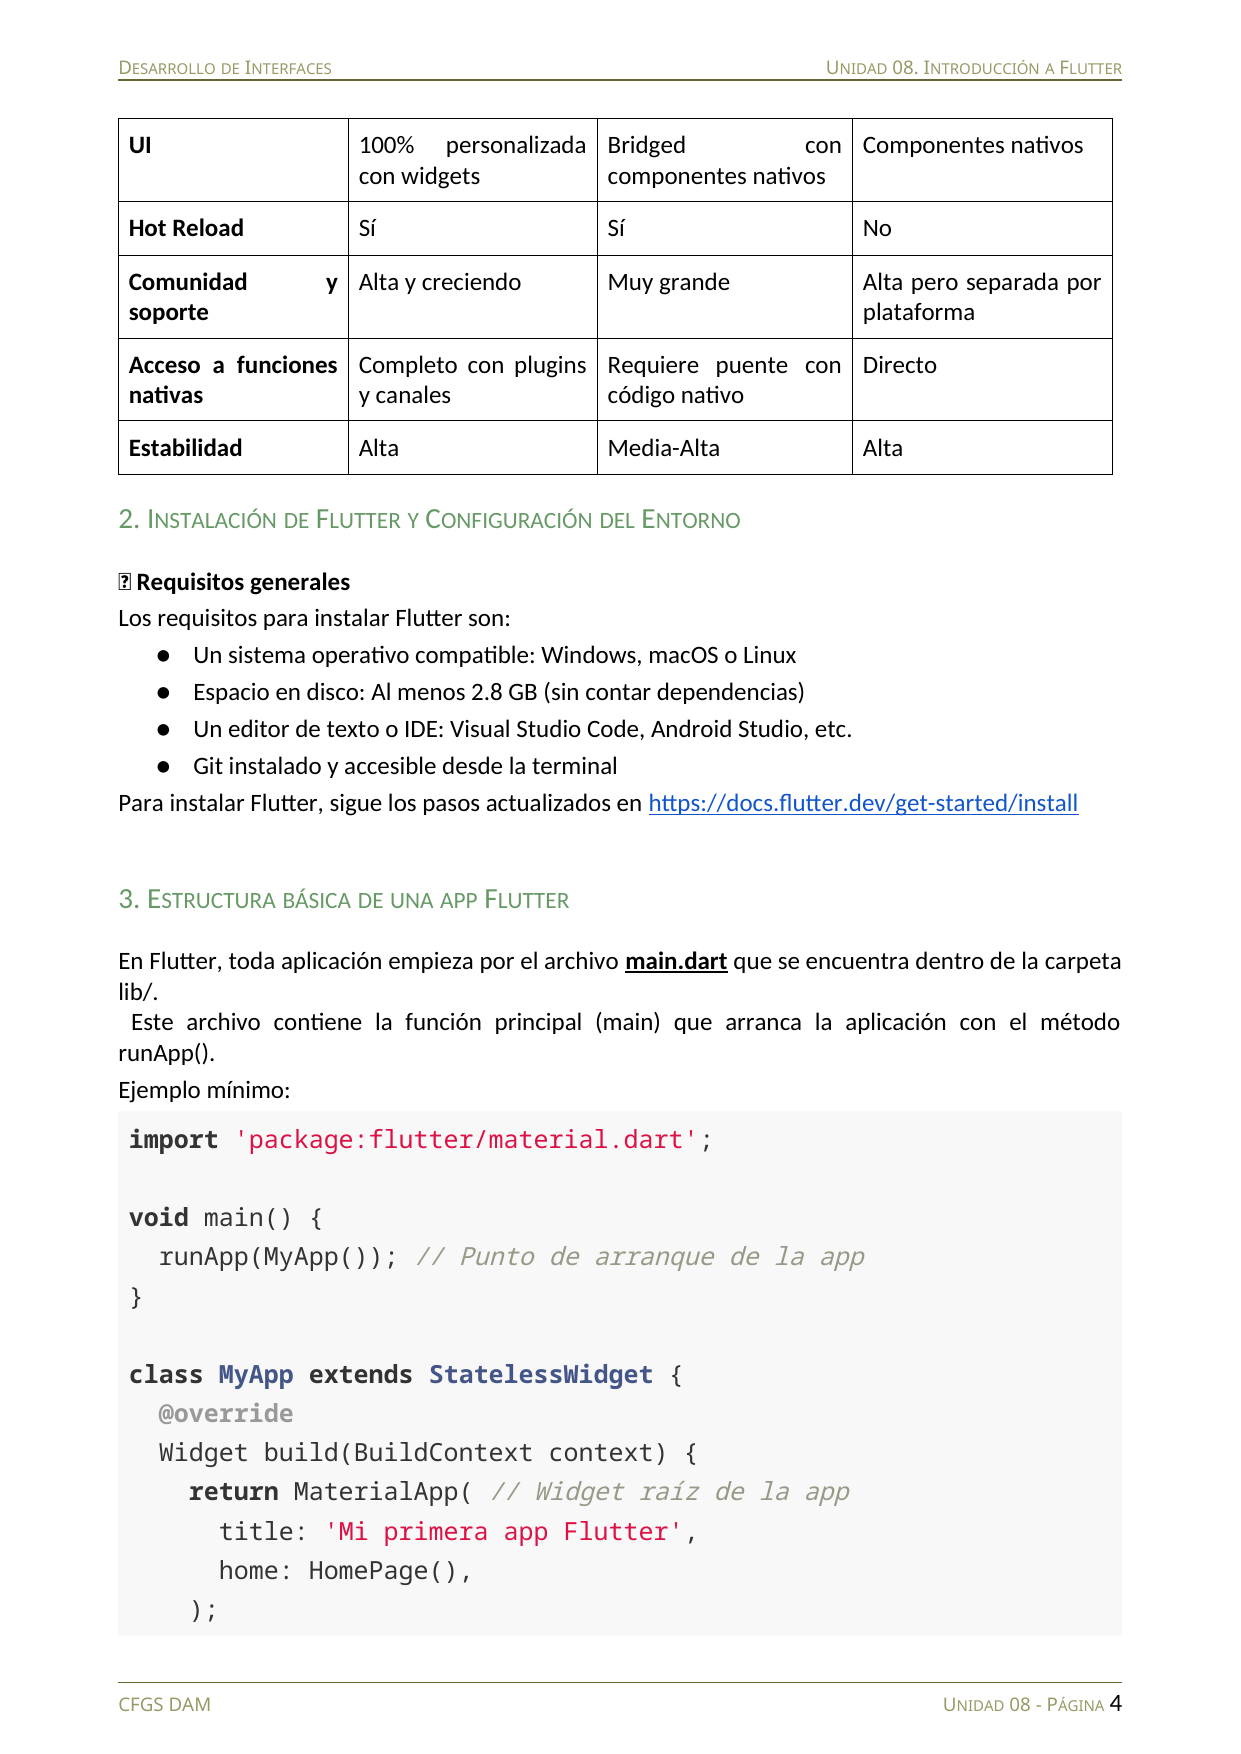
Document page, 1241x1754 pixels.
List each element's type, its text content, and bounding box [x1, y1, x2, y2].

subtitle 3. Estructura básica de una app Flutter [118, 880, 1122, 915]
table_cell Bridged con componentes nativos [598, 119, 852, 201]
table_cell Alta pero separada por plataforma [853, 256, 1112, 337]
table_cell Estabilidad [119, 421, 348, 474]
table_cell 100% personalizada con widgets [349, 119, 597, 201]
subtitle 2. Instalación de Flutter y Configuración del Entorno [118, 500, 1122, 536]
table_cell UI [119, 119, 348, 201]
text 🔧 Requisitos generales [118, 566, 1122, 596]
text Los requisitos para instalar Flutter son: [118, 603, 1122, 633]
text En Flutter, toda aplicación empieza por el archivo main.dart que se encuentra dentro de la carpeta lib/. Este archivo contiene la función principal (main) que arranca la aplicación con el método runApp(). [118, 946, 1122, 1068]
list Un sistema operativo compatible: Windows, macOS o Linux [156, 639, 1122, 670]
list Git instalado y accesible desde la terminal [156, 751, 1122, 781]
table_cell Alta y creciendo [349, 256, 597, 337]
table_cell Acceso a funciones nativas [119, 339, 348, 420]
table_cell Directo [853, 339, 1112, 420]
text Para instalar Flutter, sigue los pasos actualizados en https://docs.flutter.dev/get-started/install [118, 787, 1122, 818]
table_cell Componentes nativos [853, 119, 1112, 201]
table_cell Media-Alta [598, 421, 852, 474]
list Un editor de texto o IDE: Visual Studio Code, Android Studio, etc. [156, 713, 1122, 744]
table_cell Muy grande [598, 256, 852, 337]
text Ejemplo mínimo: [118, 1074, 1122, 1104]
table_cell Sí [598, 202, 852, 254]
table_cell Completo con plugins y canales [349, 339, 597, 420]
list Espacio en disco: Al menos 2.8 GB (sin contar dependencias) [156, 677, 1122, 707]
table_cell Alta [349, 421, 597, 474]
table_header import 'package:flutter/material.dart'; void main() { runApp(MyApp()); // Punto de arranque de la app } class MyApp extends StatelessWidget { @override Widget build(BuildContext context) { return MaterialApp( // Widget raíz de la app title: 'Mi primera app Flutter', home: HomePage(), ); [118, 1111, 1122, 1636]
table_cell Sí [349, 202, 597, 254]
table_cell Hot Reload [119, 202, 348, 254]
table_cell Comunidad y soporte [119, 256, 348, 337]
table_cell No [853, 202, 1112, 254]
table_cell Alta [853, 421, 1112, 474]
table_cell Requiere puente con código nativo [598, 339, 852, 420]
